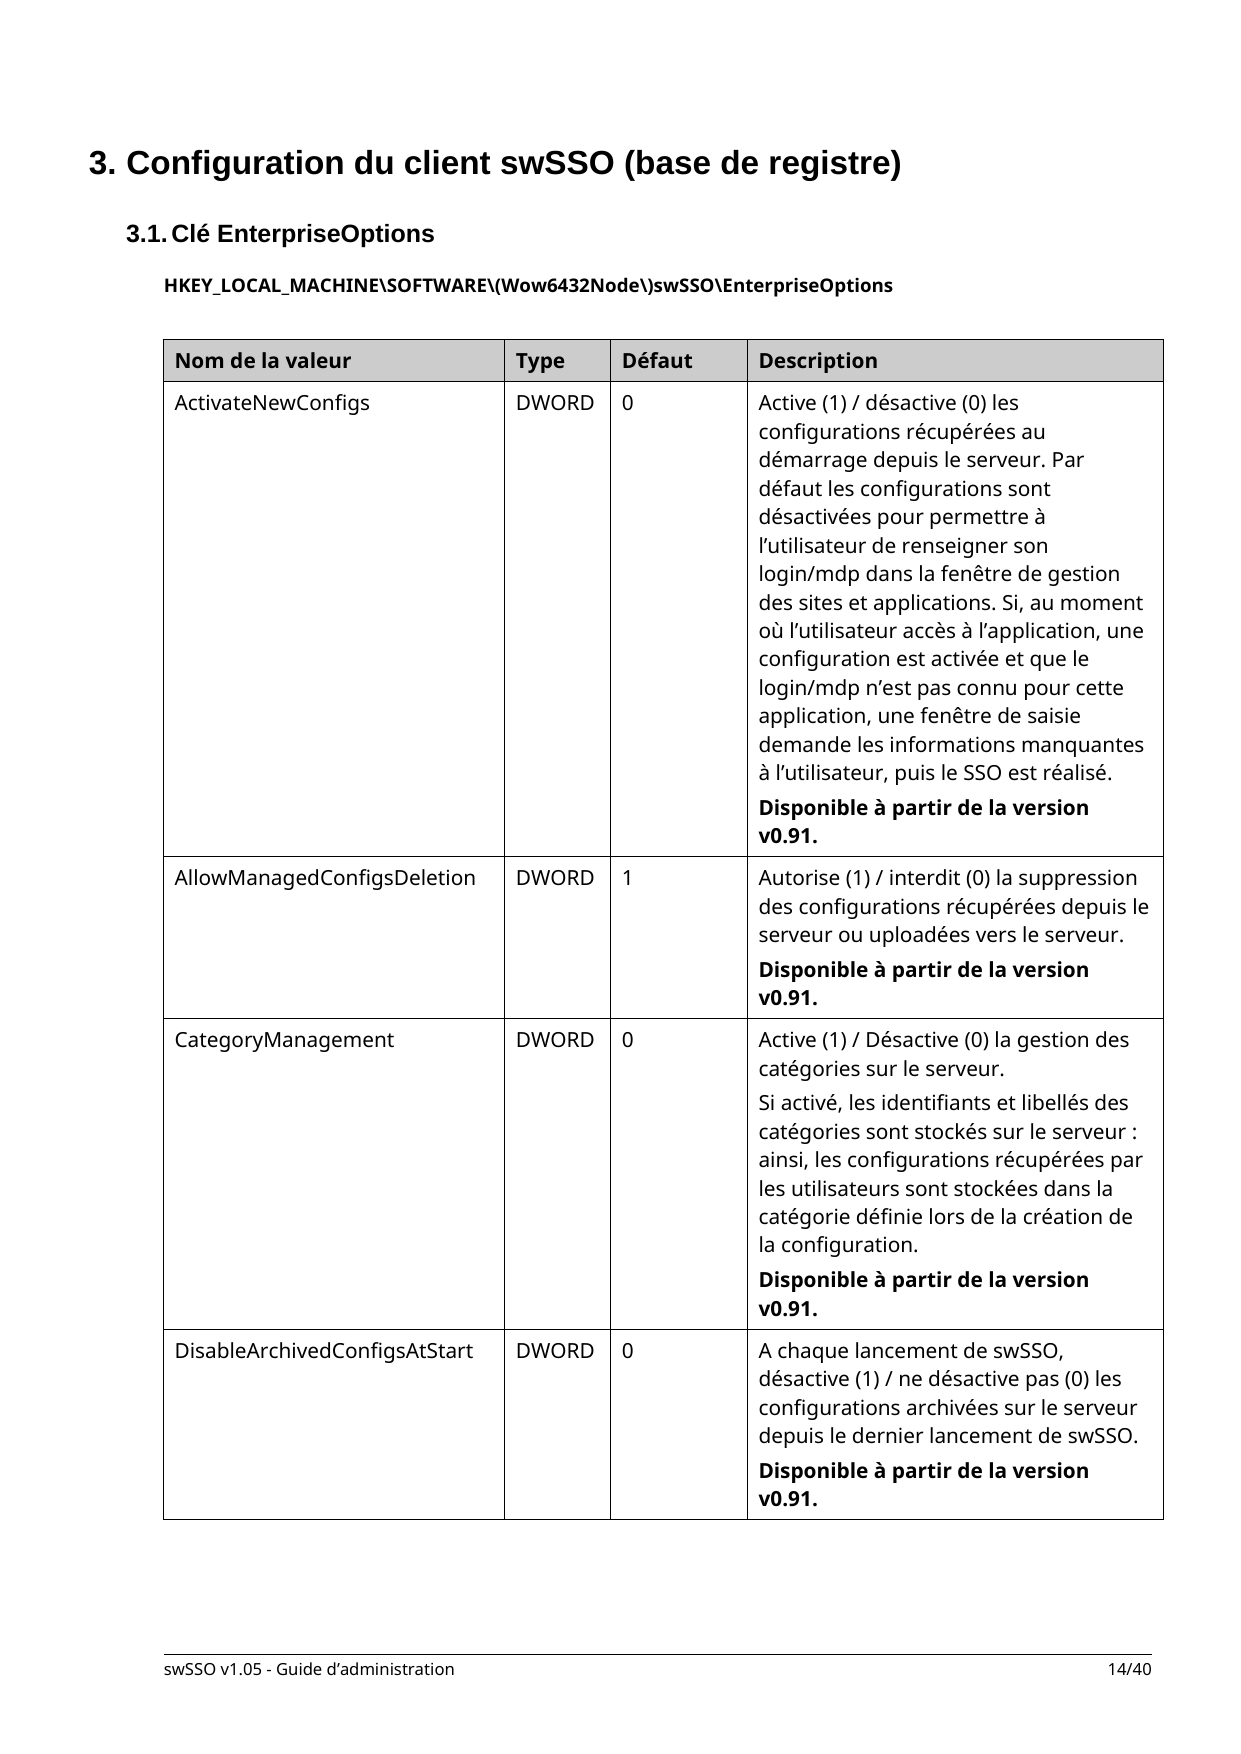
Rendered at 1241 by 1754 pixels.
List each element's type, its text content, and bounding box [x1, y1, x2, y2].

table_cell ActivateNewConfigs [164, 382, 504, 856]
table_cell 1 [611, 857, 747, 1018]
table_cell DWORD [505, 857, 610, 1018]
table_header Nom de la valeur [164, 340, 504, 381]
table_cell DWORD [505, 382, 610, 856]
table_cell DisableArchivedConfigsAtStart [164, 1330, 504, 1519]
table_cell Autorise (1) / interdit (0) la suppression des configurations récupérées depuis le serveur ou uploadées vers le serveur. Disponible à partir de la version v0.91. [748, 857, 1163, 1018]
table_cell Active (1) / Désactive (0) la gestion des catégories sur le serveur. Si activé, les identifiants et libellés des catégories sont stockés sur le serveur : ainsi, les configurations récupérées par les utilisateurs sont stockées dans la catégorie définie lors de la création de la configuration. Disponible à partir de la version v0.91. [748, 1019, 1163, 1328]
table_cell DWORD [505, 1019, 610, 1328]
table_cell AllowManagedConfigsDeletion [164, 857, 504, 1018]
table_cell Active (1) / désactive (0) les configurations récupérées au démarrage depuis le serveur. Par défaut les configurations sont désactivées pour permettre à l’utilisateur de renseigner son login/mdp dans la fenêtre de gestion des sites et applications. Si, au moment où l’utilisateur accès à l’application, une configuration est activée et que le login/mdp n’est pas connu pour cette application, une fenêtre de saisie demande les informations manquantes à l’utilisateur, puis le SSO est réalisé. Disponible à partir de la version v0.91. [748, 382, 1163, 856]
subtitle Configuration du client swSSO (base de registre) [89, 143, 1152, 182]
table_header Description [748, 340, 1163, 381]
table_header Défaut [611, 340, 747, 381]
subtitle Clé EnterpriseOptions [126, 219, 1152, 248]
table_cell A chaque lancement de swSSO, désactive (1) / ne désactive pas (0) les configurations archivées sur le serveur depuis le dernier lancement de swSSO. Disponible à partir de la version v0.91. [748, 1330, 1163, 1519]
table_cell 0 [611, 1330, 747, 1519]
table_cell 0 [611, 382, 747, 856]
text HKEY_LOCAL_MACHINE\SOFTWARE\(Wow6432Node\)swSSO\EnterpriseOptions [164, 273, 1152, 298]
table_cell 0 [611, 1019, 747, 1328]
table_header Type [505, 340, 610, 381]
table_cell CategoryManagement [164, 1019, 504, 1328]
table_cell DWORD [505, 1330, 610, 1519]
